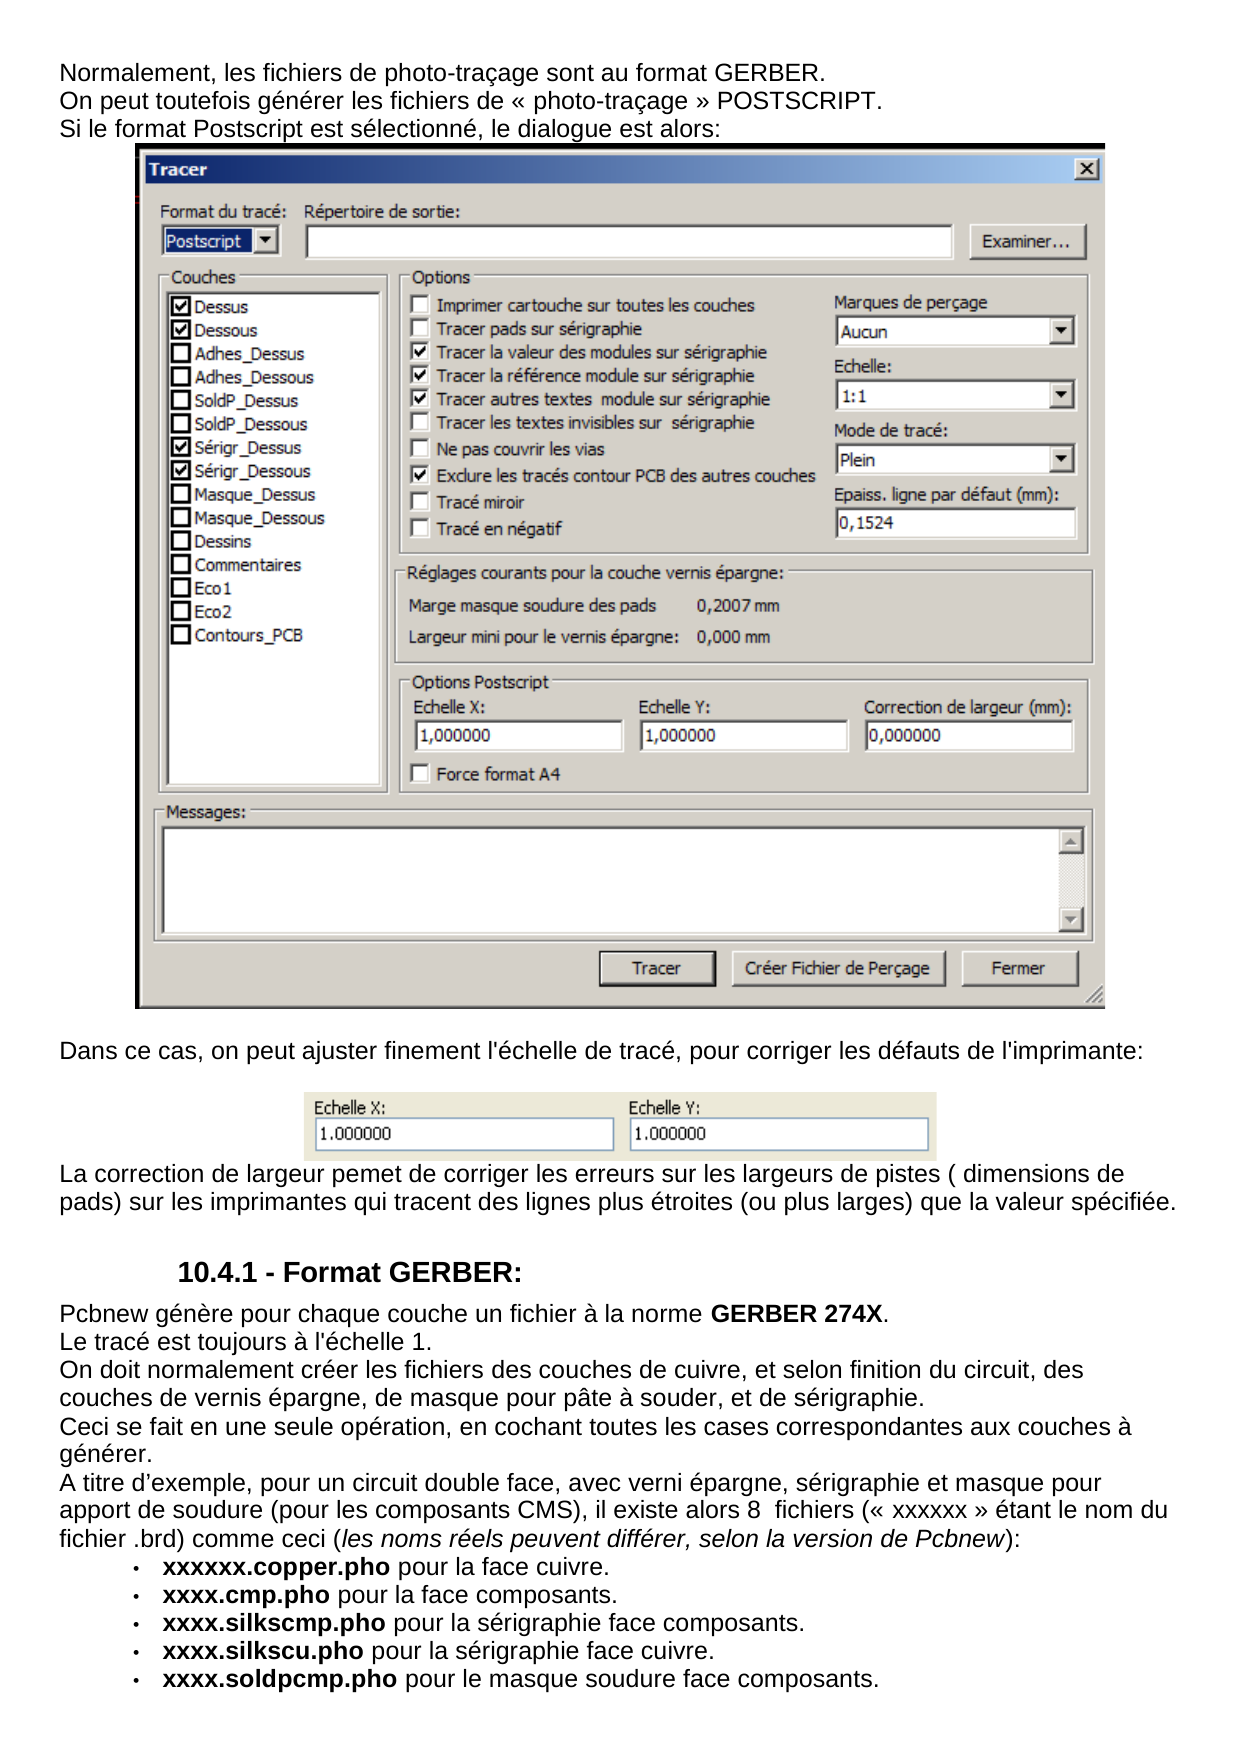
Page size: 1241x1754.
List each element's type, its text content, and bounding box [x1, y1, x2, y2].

text La correction de largeur pemet de corriger les erreurs sur les largeurs de pistes ( dimensions de pads) sur les imprimantes qui tracent des lignes plus étroites (ou plus larges) que la valeur spécifiée. [59, 1160, 1181, 1216]
text Pcbnew génère pour chaque couche un fichier à la norme GERBER 274X. [59, 1300, 1181, 1328]
list xxxx.silkscu.pho pour la sérigraphie face cuivre. [133, 1637, 1181, 1664]
picture [303, 1092, 937, 1161]
text Dans ce cas, on peut ajuster finement l'échelle de tracé, pour corriger les défauts de l'imprimante: [59, 1037, 1181, 1065]
text A titre d’exemple, pour un circuit double face, avec verni épargne, sérigraphie et masque pour apport de soudure (pour les composants CMS), il existe alors 8 fichiers (« xxxxxx » étant le nom du fichier .brd) comme ceci (les noms réels peuvent différer, selon la version de Pcbnew): [59, 1468, 1181, 1552]
subtitle Format GERBER: [177, 1256, 1181, 1288]
text Si le format Postscript est sélectionné, le dialogue est alors: [59, 115, 1181, 143]
text Le tracé est toujours à l'échelle 1. [59, 1328, 1181, 1356]
text Ceci se fait en une seule opération, en cochant toutes les cases correspondantes aux couches à générer. [59, 1412, 1181, 1468]
list xxxx.cmp.pho pour la face composants. [133, 1581, 1181, 1608]
text On peut toutefois générer les fichiers de « photo-traçage » POSTSCRIPT. [59, 87, 1181, 115]
list xxxx.soldpcmp.pho pour le masque soudure face composants. [133, 1664, 1181, 1693]
list xxxx.silkscmp.pho pour la sérigraphie face composants. [133, 1608, 1181, 1637]
picture [135, 143, 1106, 1009]
text Normalement, les fichiers de photo-traçage sont au format GERBER. [59, 59, 1181, 87]
list xxxxxx.copper.pho pour la face cuivre. [133, 1552, 1181, 1581]
text On doit normalement créer les fichiers des couches de cuivre, et selon finition du circuit, des couches de vernis épargne, de masque pour pâte à souder, et de sérigraphie. [59, 1356, 1181, 1412]
